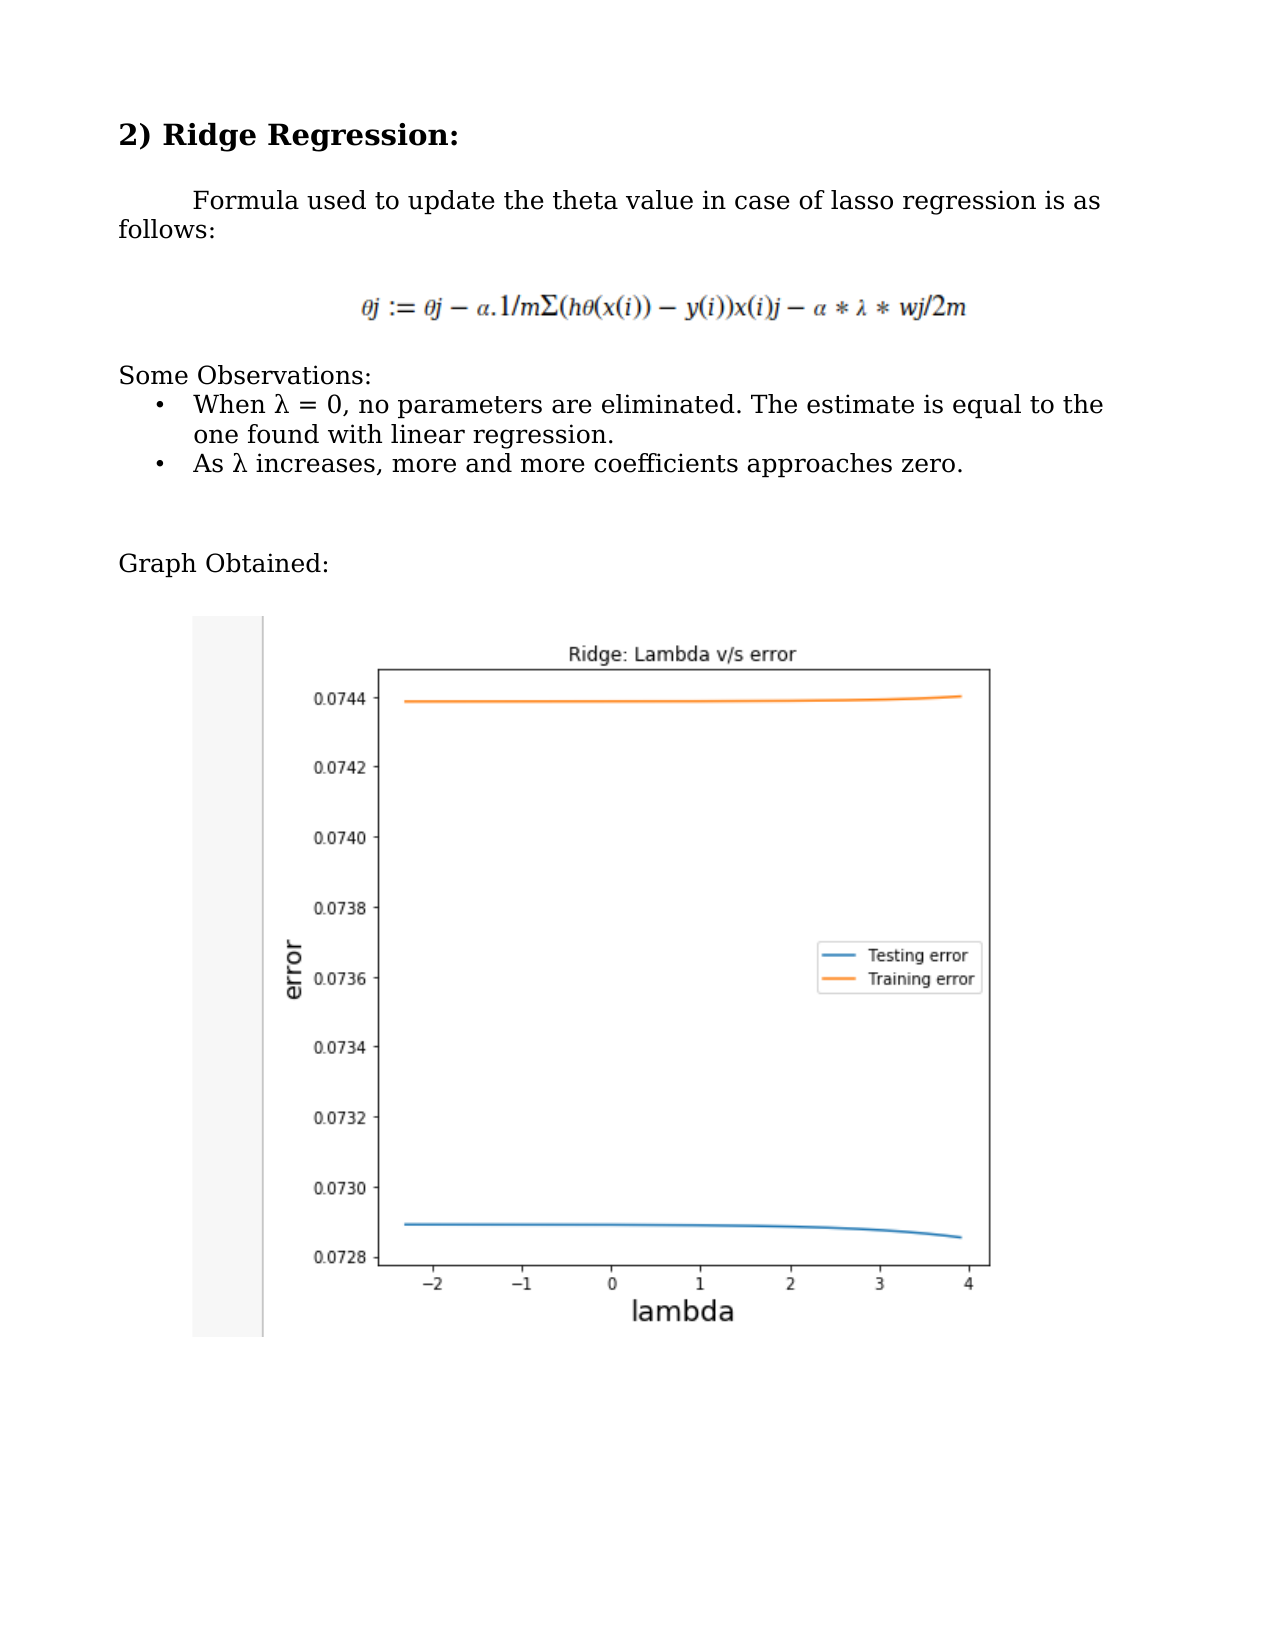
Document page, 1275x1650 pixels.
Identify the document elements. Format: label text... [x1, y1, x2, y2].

picture [192, 616, 1083, 1337]
list When λ = 0, no parameters are eliminated. The estimate is equal to the one found with linear regression. [156, 391, 1157, 449]
picture [271, 273, 1004, 341]
text Formula used to update the theta value in case of lasso regression is as follows: [118, 186, 1157, 245]
list As λ increases, more and more coefficients approaches zero. [156, 449, 1157, 478]
text Graph Obtained: [118, 550, 1157, 579]
text Some Observations: [118, 362, 1157, 391]
text 2) Ridge Regression: [118, 118, 1157, 152]
